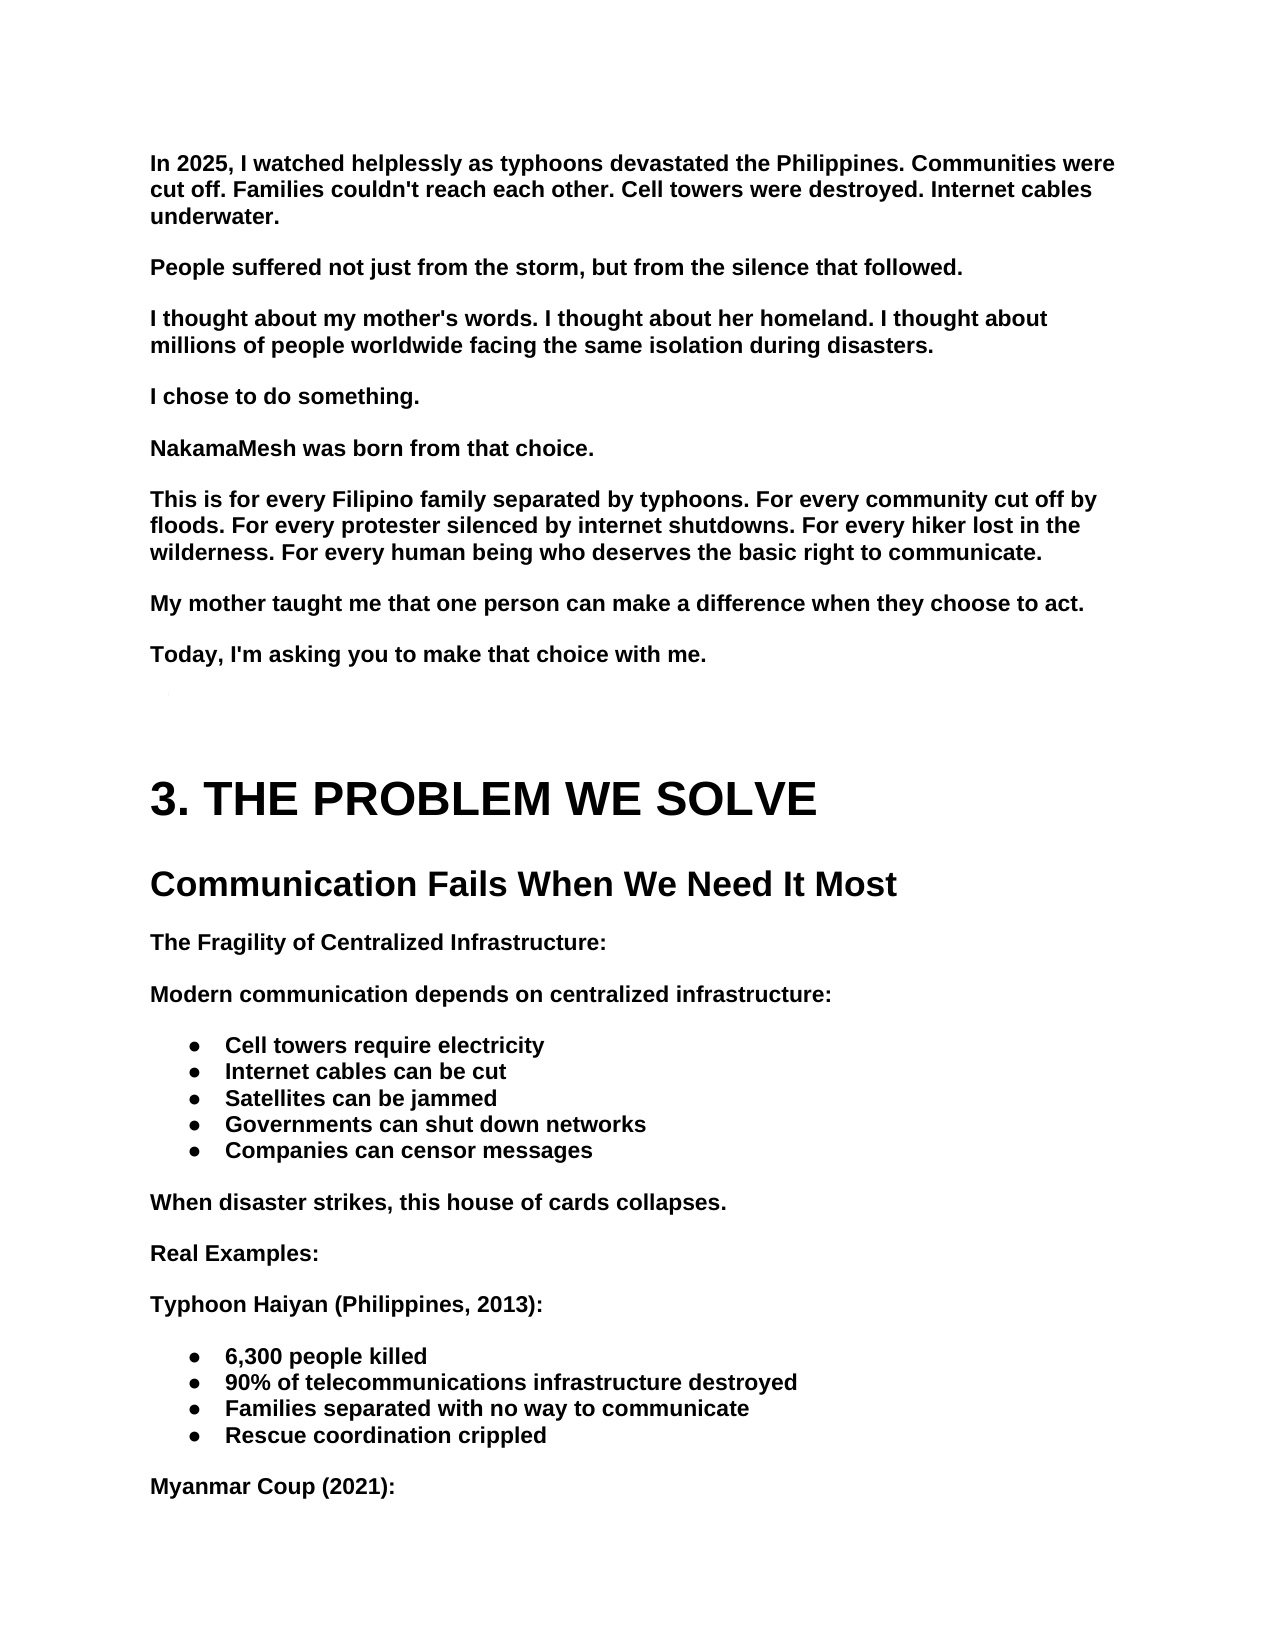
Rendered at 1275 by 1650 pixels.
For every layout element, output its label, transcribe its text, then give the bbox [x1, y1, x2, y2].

subtitle Communication Fails When We Need It Most [150, 863, 1125, 904]
text This is for every Filipino family separated by typhoons. For every community cut off by floods. For every protester silenced by internet shutdowns. For every hiker lost in the wilderness. For every human being who deserves the basic right to communicate. [150, 486, 1125, 565]
text When disaster strikes, this house of cards collapses. [150, 1189, 1125, 1215]
list Cell towers require electricity [187, 1032, 1125, 1058]
list Rescue coordination crippled [187, 1422, 1125, 1448]
text Modern communication depends on centralized infrastructure: [150, 981, 1125, 1007]
list Governments can shut down networks [187, 1111, 1125, 1137]
subtitle 3. THE PROBLEM WE SOLVE [150, 771, 1125, 826]
text I thought about my mother's words. I thought about her homeland. I thought about millions of people worldwide facing the same isolation during disasters. [150, 305, 1125, 358]
list Internet cables can be cut [187, 1058, 1125, 1084]
list 90% of telecommunications infrastructure destroyed [187, 1369, 1125, 1395]
text People suffered not just from the storm, but from the silence that followed. [150, 254, 1125, 280]
list Companies can censor messages [187, 1137, 1125, 1164]
list Families separated with no way to communicate [187, 1395, 1125, 1422]
text Real Examples: [150, 1240, 1125, 1266]
text I chose to do something. [150, 383, 1125, 409]
text The Fragility of Centralized Infrastructure: [150, 929, 1125, 956]
text In 2025, I watched helplessly as typhoons devastated the Philippines. Communities were cut off. Families couldn't reach each other. Cell towers were destroyed. Internet cables underwater. [150, 150, 1125, 229]
list 6,300 people killed [187, 1343, 1125, 1369]
text My mother taught me that one person can make a difference when they choose to act. [150, 590, 1125, 616]
text Myanmar Coup (2021): [150, 1473, 1125, 1499]
text NakamaMesh was born from that choice. [150, 434, 1125, 461]
list Satellites can be jammed [187, 1084, 1125, 1111]
text Today, I'm asking you to make that choice with me. [150, 641, 1125, 668]
text Typhoon Haiyan (Philippines, 2013): [150, 1291, 1125, 1318]
